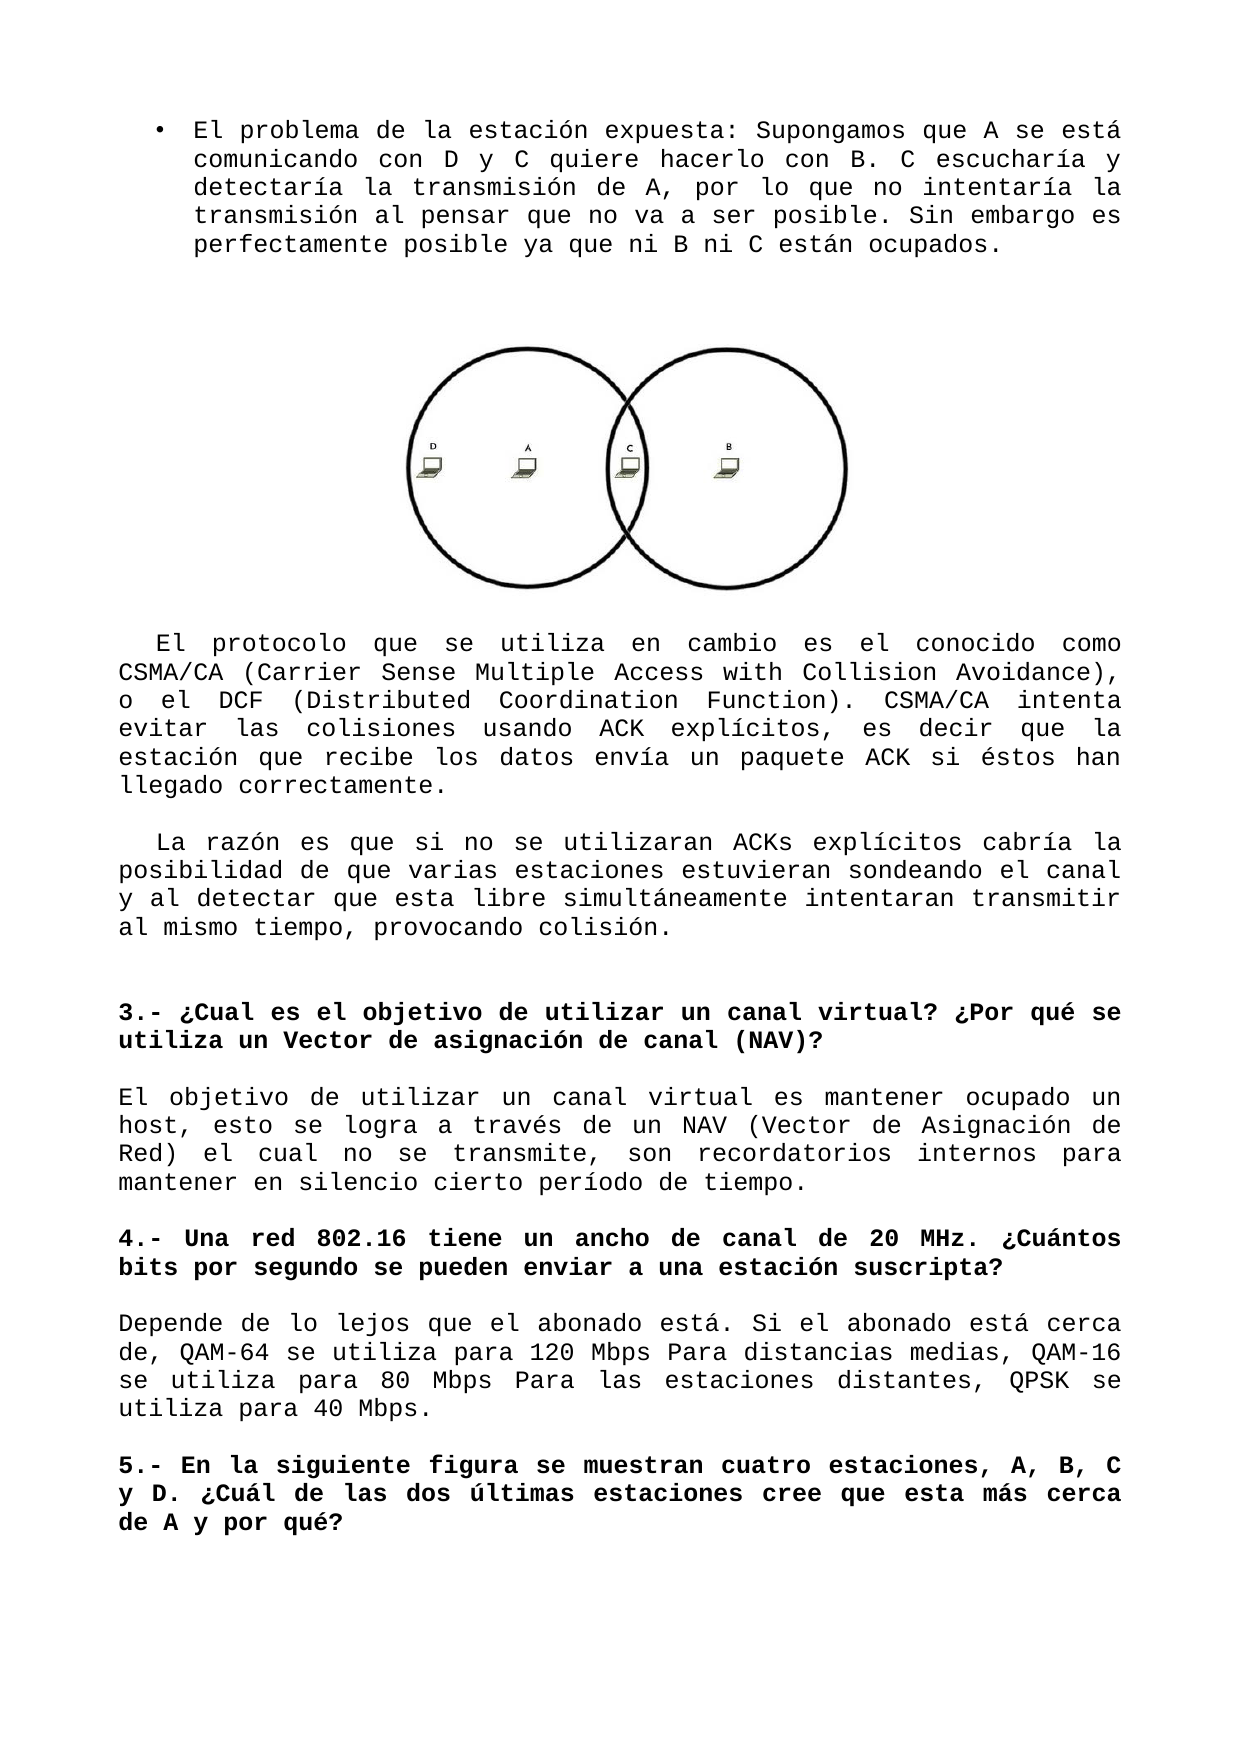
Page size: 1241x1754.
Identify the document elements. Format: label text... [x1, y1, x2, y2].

text 3.- ¿Cual es el objetivo de utilizar un canal virtual? ¿Por qué se utiliza un Vector de asignación de canal (NAV)? [118, 999, 1122, 1056]
list El problema de la estación expuesta: Supongamos que A se está comunicando con D y C quiere hacerlo con B. C escucharía y detectaría la transmisión de A, por lo que no intentaría la transmisión al pensar que no va a ser posible. Sin embargo es perfectamente posible ya que ni B ni C están ocupados. [156, 118, 1122, 260]
text El objetivo de utilizar un canal virtual es mantener ocupado un host, esto se logra a través de un NAV (Vector de Asignación de Red) el cual no se transmite, son recordatorios internos para mantener en silencio cierto período de tiempo. [118, 1084, 1122, 1198]
text La razón es que si no se utilizaran ACKs explícitos cabría la posibilidad de que varias estaciones estuvieran sondeando el canal y al detectar que esta libre simultáneamente intentaran transmitir al mismo tiempo, provocando colisión. [118, 829, 1122, 943]
text 4.- Una red 802.16 tiene un ancho de canal de 20 MHz. ¿Cuántos bits por segundo se pueden enviar a una estación suscripta? [118, 1226, 1122, 1283]
text Depende de lo lejos que el abonado está. Si el abonado está cerca de, QAM-64 se utiliza para 120 Mbps Para distancias medias, QAM-16 se utiliza para 80 Mbps Para las estaciones distantes, QPSK se utiliza para 40 Mbps. [118, 1311, 1122, 1424]
text 5.- En la siguiente figura se muestran cuatro estaciones, A, B, C y D. ¿Cuál de las dos últimas estaciones cree que esta más cerca de A y por qué? [118, 1453, 1122, 1538]
picture [399, 324, 866, 602]
text El protocolo que se utiliza en cambio es el conocido como CSMA/CA (Carrier Sense Multiple Access with Collision Avoidance), o el DCF (Distributed Coordination Function). CSMA/CA intenta evitar las colisiones usando ACK explícitos, es decir que la estación que recibe los datos envía un paquete ACK si éstos han llegado correctamente. [118, 631, 1122, 801]
